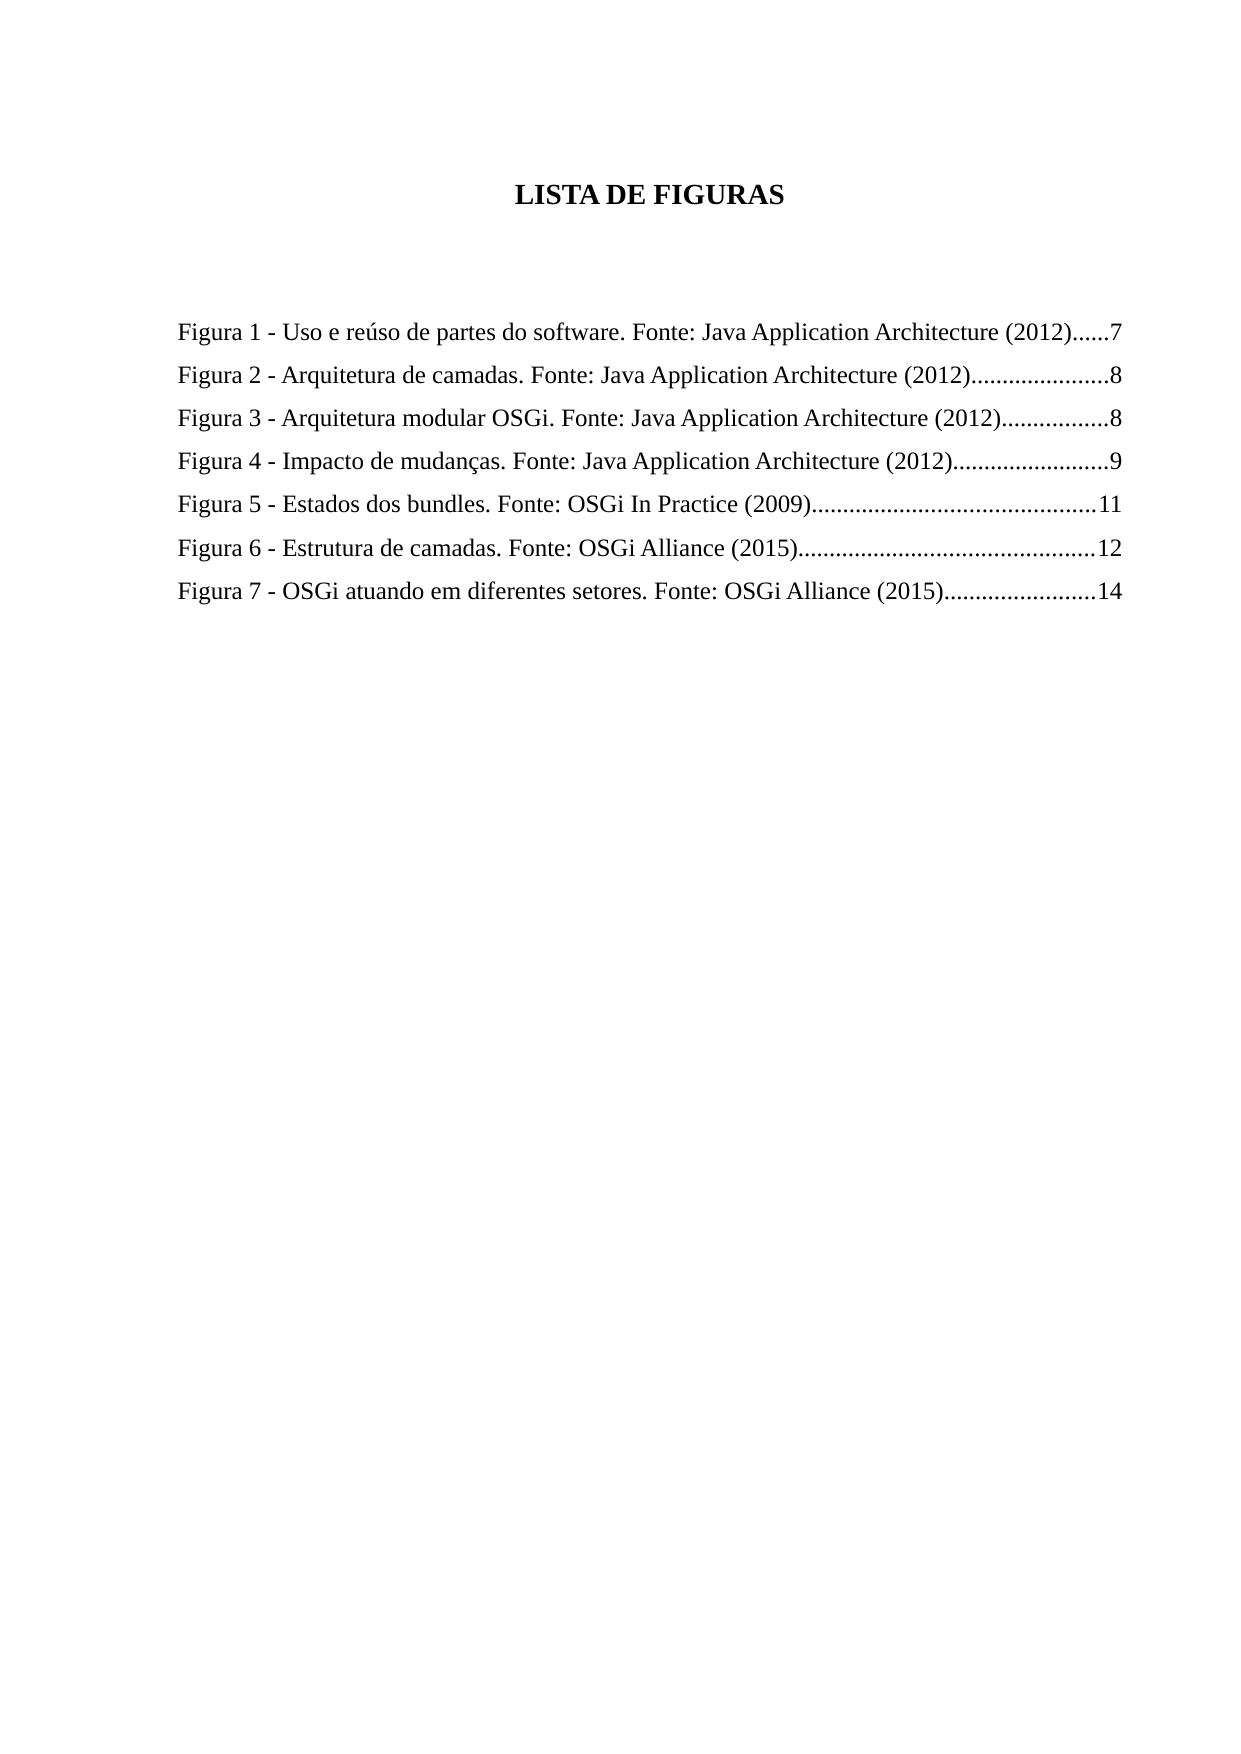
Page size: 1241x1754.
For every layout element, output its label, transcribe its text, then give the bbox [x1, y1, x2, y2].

list Figura 3 - Arquitetura modular OSGi. Fonte: Java Application Architecture (2012) 8 [177, 403, 1122, 432]
list Figura 6 - Estrutura de camadas. Fonte: OSGi Alliance (2015) 12 [177, 533, 1122, 561]
list Figura 5 - Estados dos bundles. Fonte: OSGi In Practice (2009) 11 [177, 489, 1122, 518]
list Figura 4 - Impacto de mudanças. Fonte: Java Application Architecture (2012) 9 [177, 446, 1122, 475]
list Figura 1 - Uso e reúso de partes do software. Fonte: Java Application Architecture (2012) 7 [177, 317, 1122, 346]
list Lista de figuras [177, 177, 1122, 211]
list Figura 2 - Arquitetura de camadas. Fonte: Java Application Architecture (2012) 8 [177, 360, 1122, 389]
list Figura 7 - OSGi atuando em diferentes setores. Fonte: OSGi Alliance (2015) 14 [177, 576, 1122, 604]
